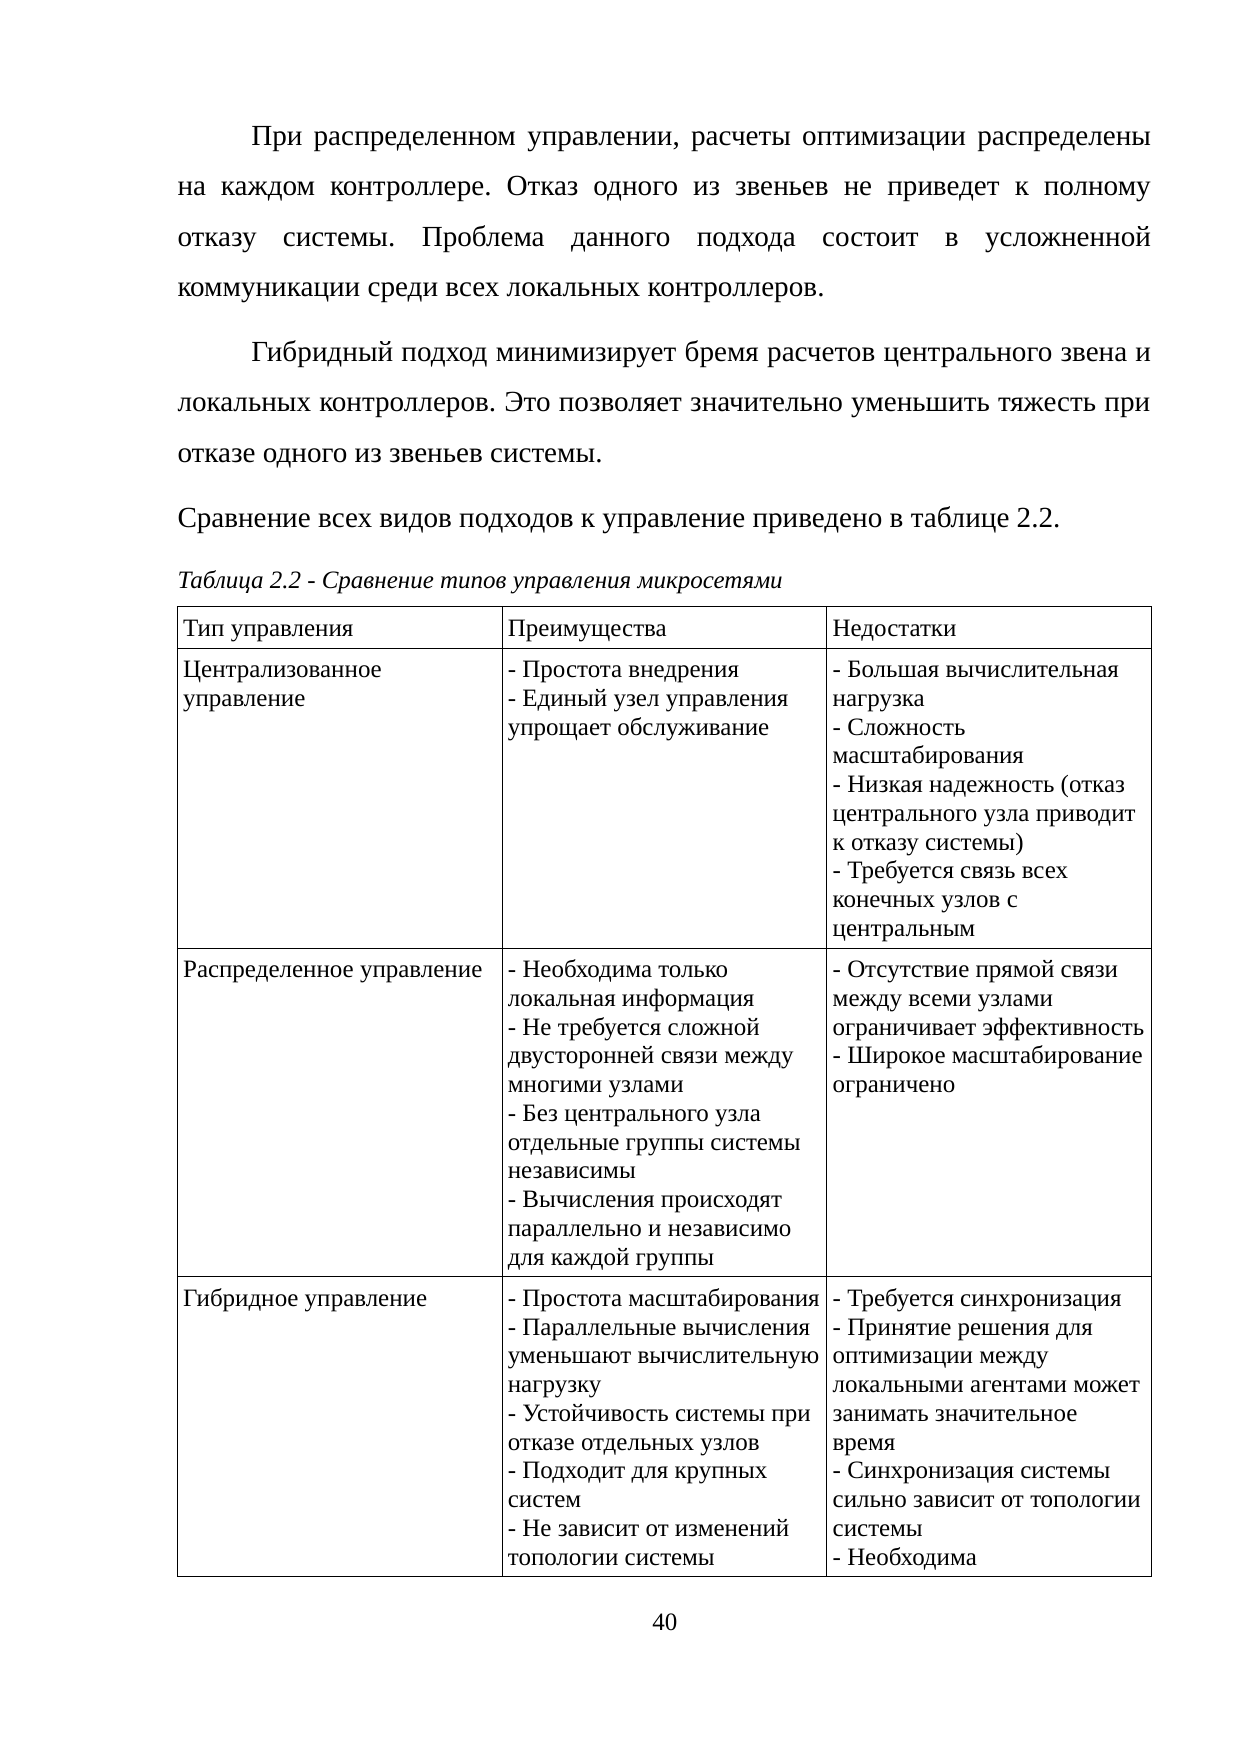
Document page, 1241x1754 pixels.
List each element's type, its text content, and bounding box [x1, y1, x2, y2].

table_cell - Необходима только локальная информация - Не требуется сложной двусторонней связи между многими узлами - Без центрального узла отдельные группы системы независимы - Вычисления происходят параллельно и независимо для каждой группы [503, 949, 826, 1276]
table_header Недостатки [827, 607, 1151, 647]
table_cell - Простота масштабирования - Параллельные вычисления уменьшают вычислительную нагрузку - Устойчивость системы при отказе отдельных узлов - Подходит для крупных систем - Не зависит от изменений топологии системы [503, 1277, 826, 1576]
table_cell Централизованное управление [178, 649, 502, 947]
text Таблица 2.2 - Сравнение типов управления микросетями [177, 565, 1152, 594]
table_cell - Большая вычислительная нагрузка - Сложность масштабирования - Низкая надежность (отказ центрального узла приводит к отказу системы) - Требуется связь всех конечных узлов с центральным [827, 649, 1151, 947]
text Сравнение всех видов подходов к управление приведено в таблице 2.2. [177, 500, 1152, 533]
table_cell Распределенное управление [178, 949, 502, 1276]
table_header Преимущества [503, 607, 826, 647]
table_cell - Требуется синхронизация - Принятие решения для оптимизации между локальными агентами может занимать значительное время - Синхронизация системы сильно зависит от топологии системы - Необходима [827, 1277, 1151, 1576]
table_header Тип управления [178, 607, 502, 647]
table_cell Гибридное управление [178, 1277, 502, 1576]
text При распределенном управлении, расчеты оптимизации распределены на каждом контроллере. Отказ одного из звеньев не приведет к полному отказу системы. Проблема данного подхода состоит в усложненной коммуникации среди всех локальных контроллеров. [177, 118, 1152, 303]
text Гибридный подход минимизирует бремя расчетов центрального звена и локальных контроллеров. Это позволяет значительно уменьшить тяжесть при отказе одного из звеньев системы. [177, 334, 1152, 468]
table_cell - Отсутствие прямой связи между всеми узлами ограничивает эффективность - Широкое масштабирование ограничено [827, 949, 1151, 1276]
table_cell - Простота внедрения - Единый узел управления упрощает обслуживание [503, 649, 826, 947]
